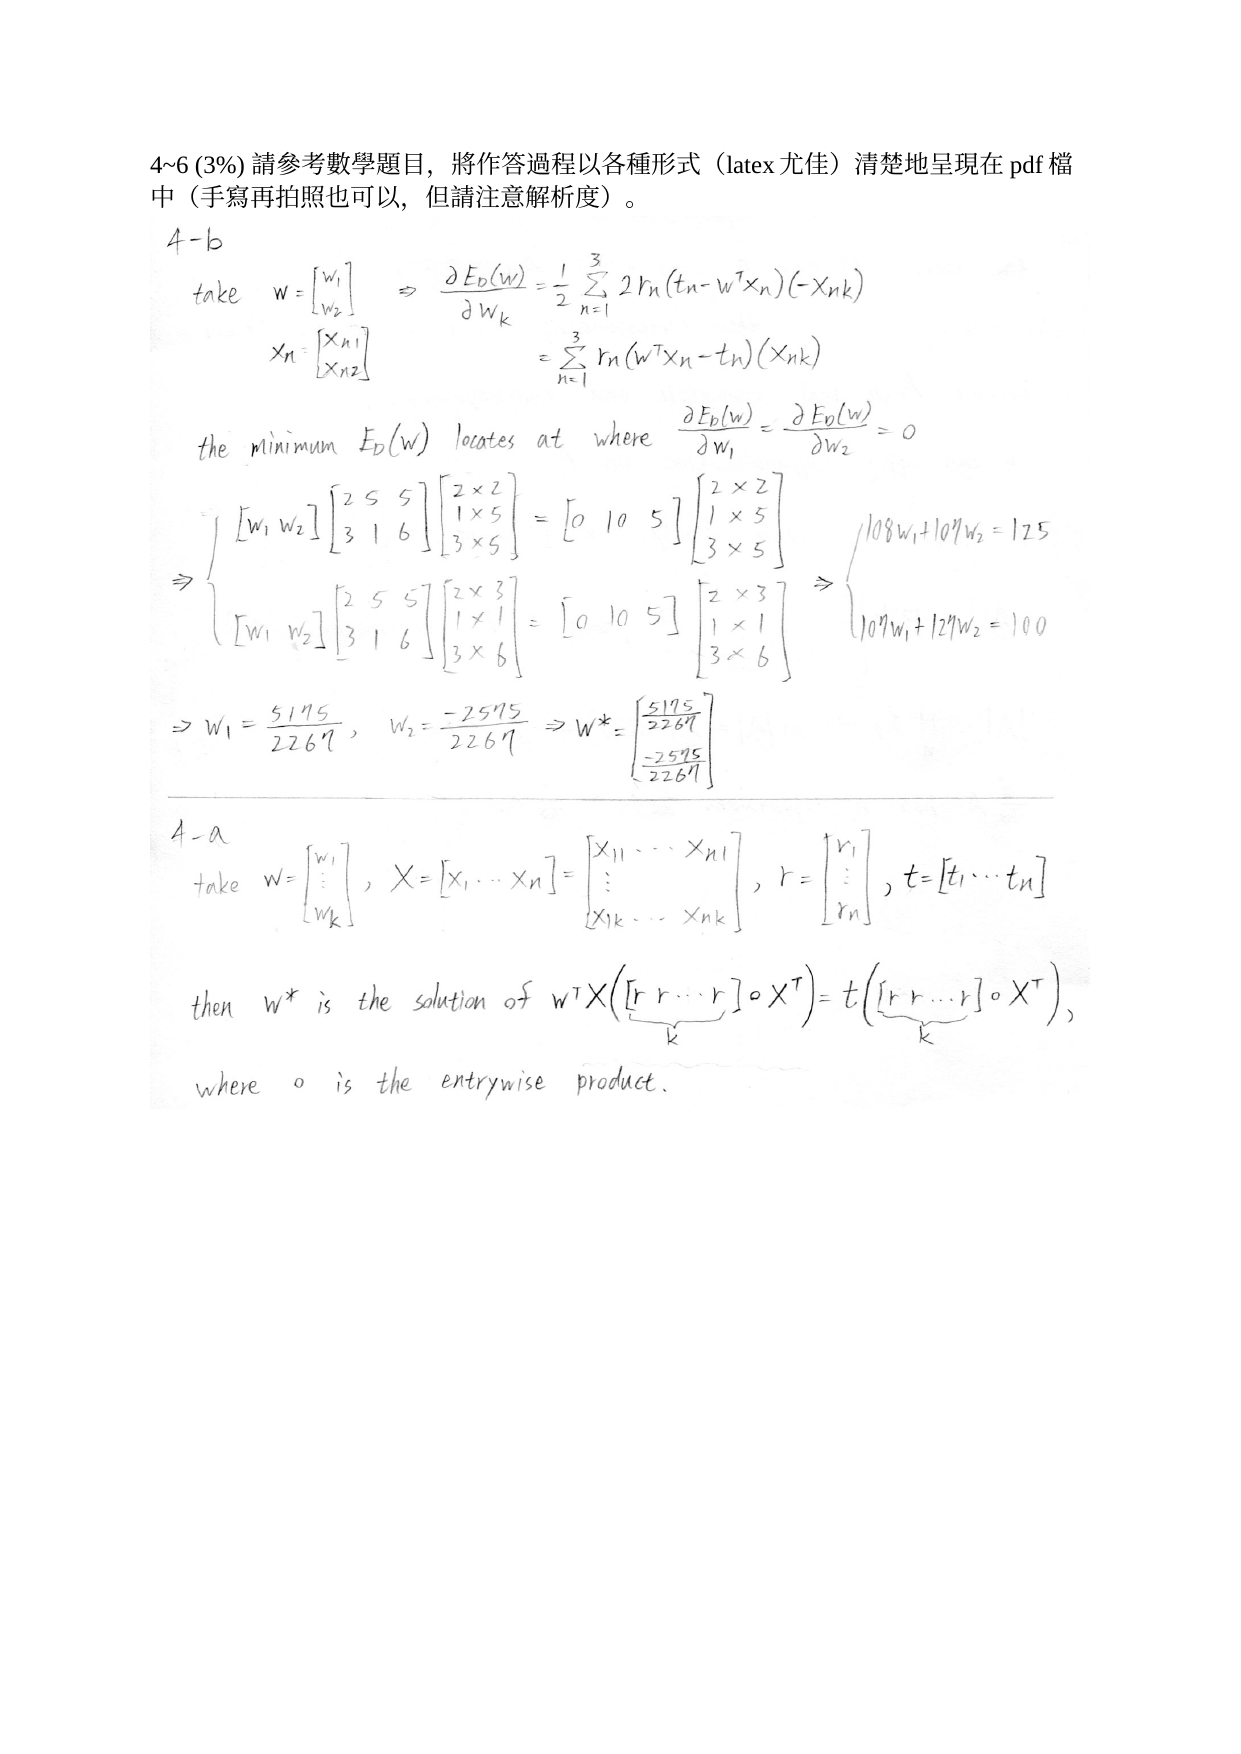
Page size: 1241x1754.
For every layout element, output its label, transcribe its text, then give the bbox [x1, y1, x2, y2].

picture [150, 216, 1091, 1109]
text 4~6 (3%) 請參考數學題目，將作答過程以各種形式（latex尤佳）清楚地呈現在pdf檔中（手寫再拍照也可以，但請注意解析度）。 [150, 150, 1090, 212]
